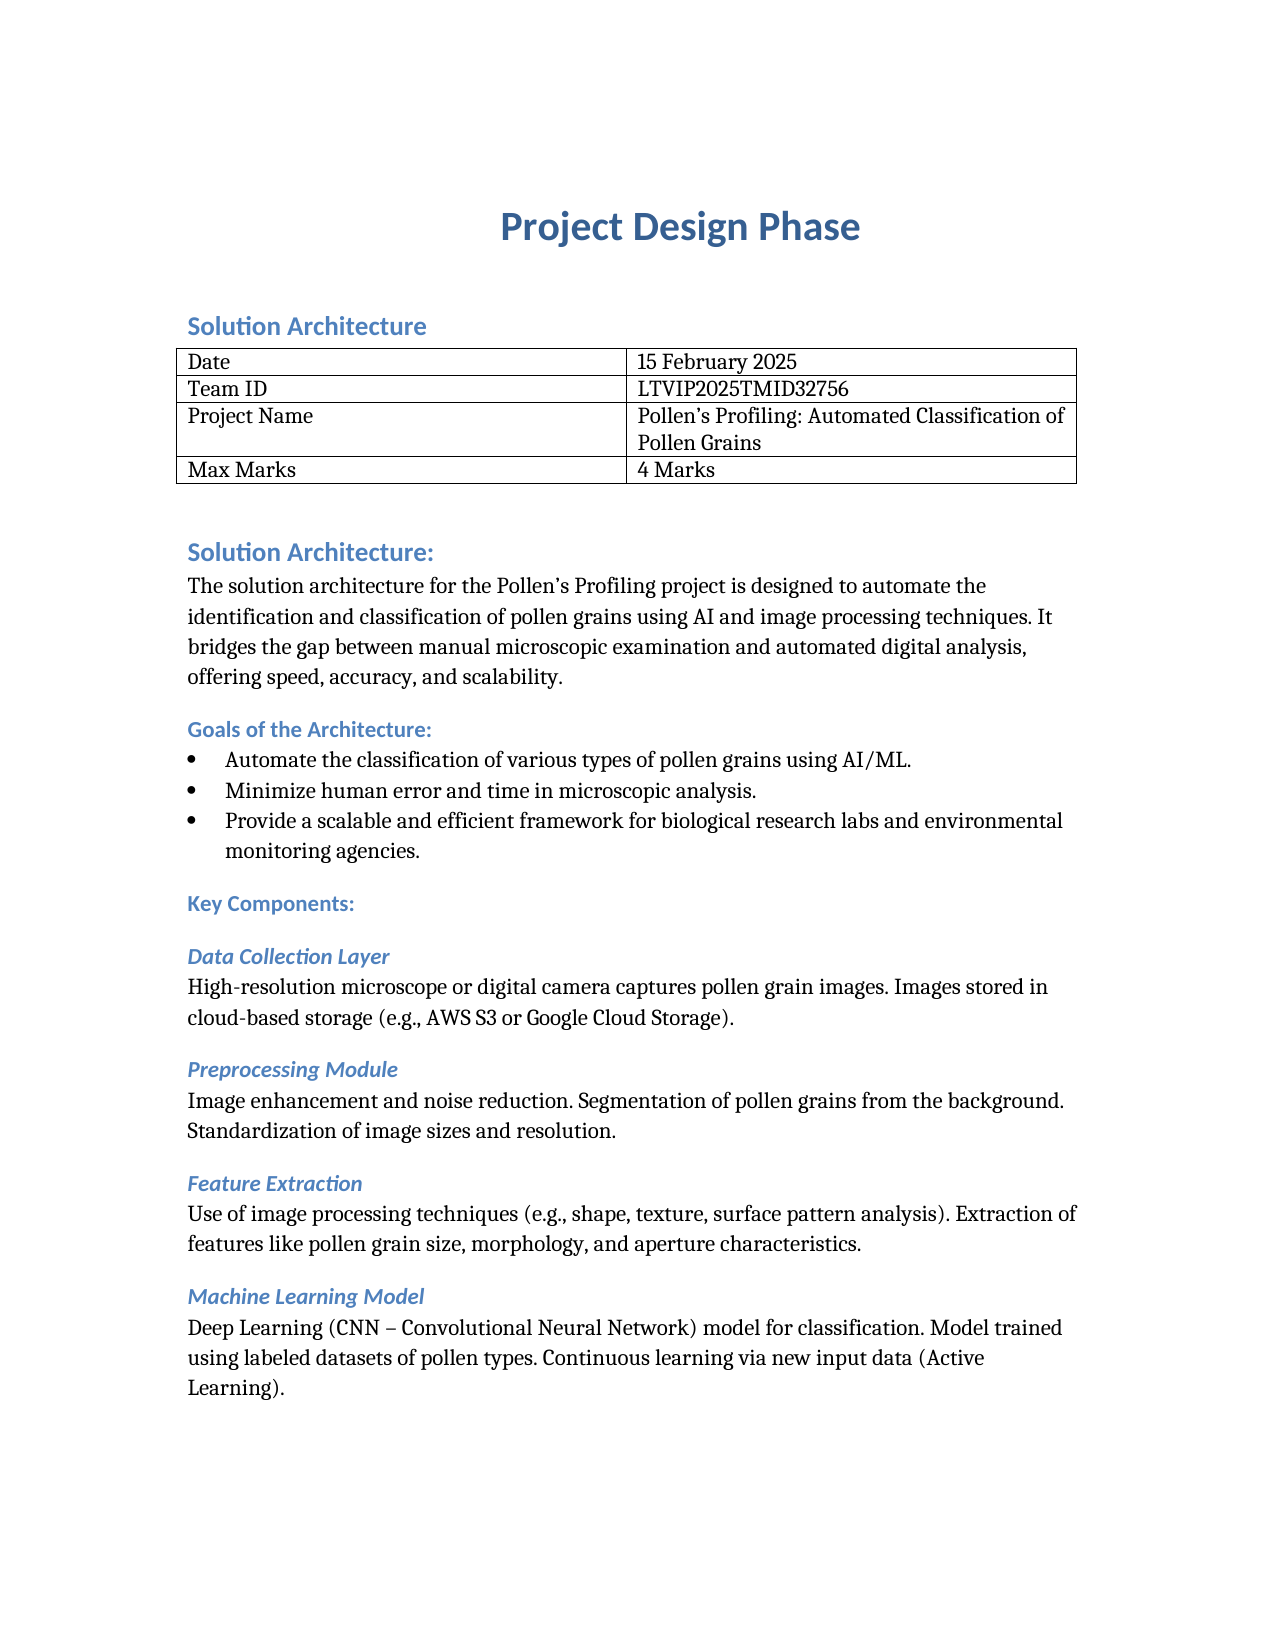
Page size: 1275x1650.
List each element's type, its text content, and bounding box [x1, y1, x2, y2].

table_cell Project Name [177, 403, 626, 456]
text High-resolution microscope or digital camera captures pollen grain images. Images stored in cloud-based storage (e.g., AWS S3 or Google Cloud Storage). [187, 974, 1087, 1031]
subtitle Key Components: [187, 889, 1087, 917]
text Image enhancement and noise reduction. Segmentation of pollen grains from the background. Standardization of image sizes and resolution. [187, 1087, 1087, 1144]
table_header Date [177, 349, 626, 375]
table_cell Team ID [177, 376, 626, 402]
list Provide a scalable and efficient framework for biological research labs and environmental monitoring agencies. [187, 808, 1087, 864]
table_cell LTVIP2025TMID32756 [627, 376, 1076, 402]
subtitle Solution Architecture [187, 309, 1087, 342]
text The solution architecture for the Pollen’s Profiling project is designed to automate the identification and classification of pollen grains using AI and image processing techniques. It bridges the gap between manual microscopic examination and automated digital analysis, offering speed, accuracy, and scalability. [187, 573, 1087, 690]
subtitle Preprocessing Module [187, 1055, 1087, 1083]
table_cell Pollen’s Profiling: Automated Classification of Pollen Grains [627, 403, 1076, 456]
subtitle Feature Extraction [187, 1169, 1087, 1197]
subtitle Goals of the Architecture: [187, 715, 1087, 743]
text Use of image processing techniques (e.g., shape, texture, surface pattern analysis). Extraction of features like pollen grain size, morphology, and aperture characteristics. [187, 1201, 1087, 1257]
text Deep Learning (CNN – Convolutional Neural Network) model for classification. Model trained using labeled datasets of pollen types. Continuous learning via new input data (Active Learning). [187, 1314, 1087, 1401]
list Minimize human error and time in microscopic analysis. [187, 777, 1087, 804]
list Automate the classification of various types of pollen grains using AI/ML. [187, 747, 1087, 773]
table_cell 4 Marks [627, 457, 1076, 483]
subtitle Machine Learning Model [187, 1282, 1087, 1310]
table_cell Max Marks [177, 457, 626, 483]
subtitle Data Collection Layer [187, 942, 1087, 970]
table_header 15 February 2025 [627, 349, 1076, 375]
subtitle Solution Architecture: [187, 535, 1087, 568]
subtitle Project Design Phase [187, 200, 1087, 251]
